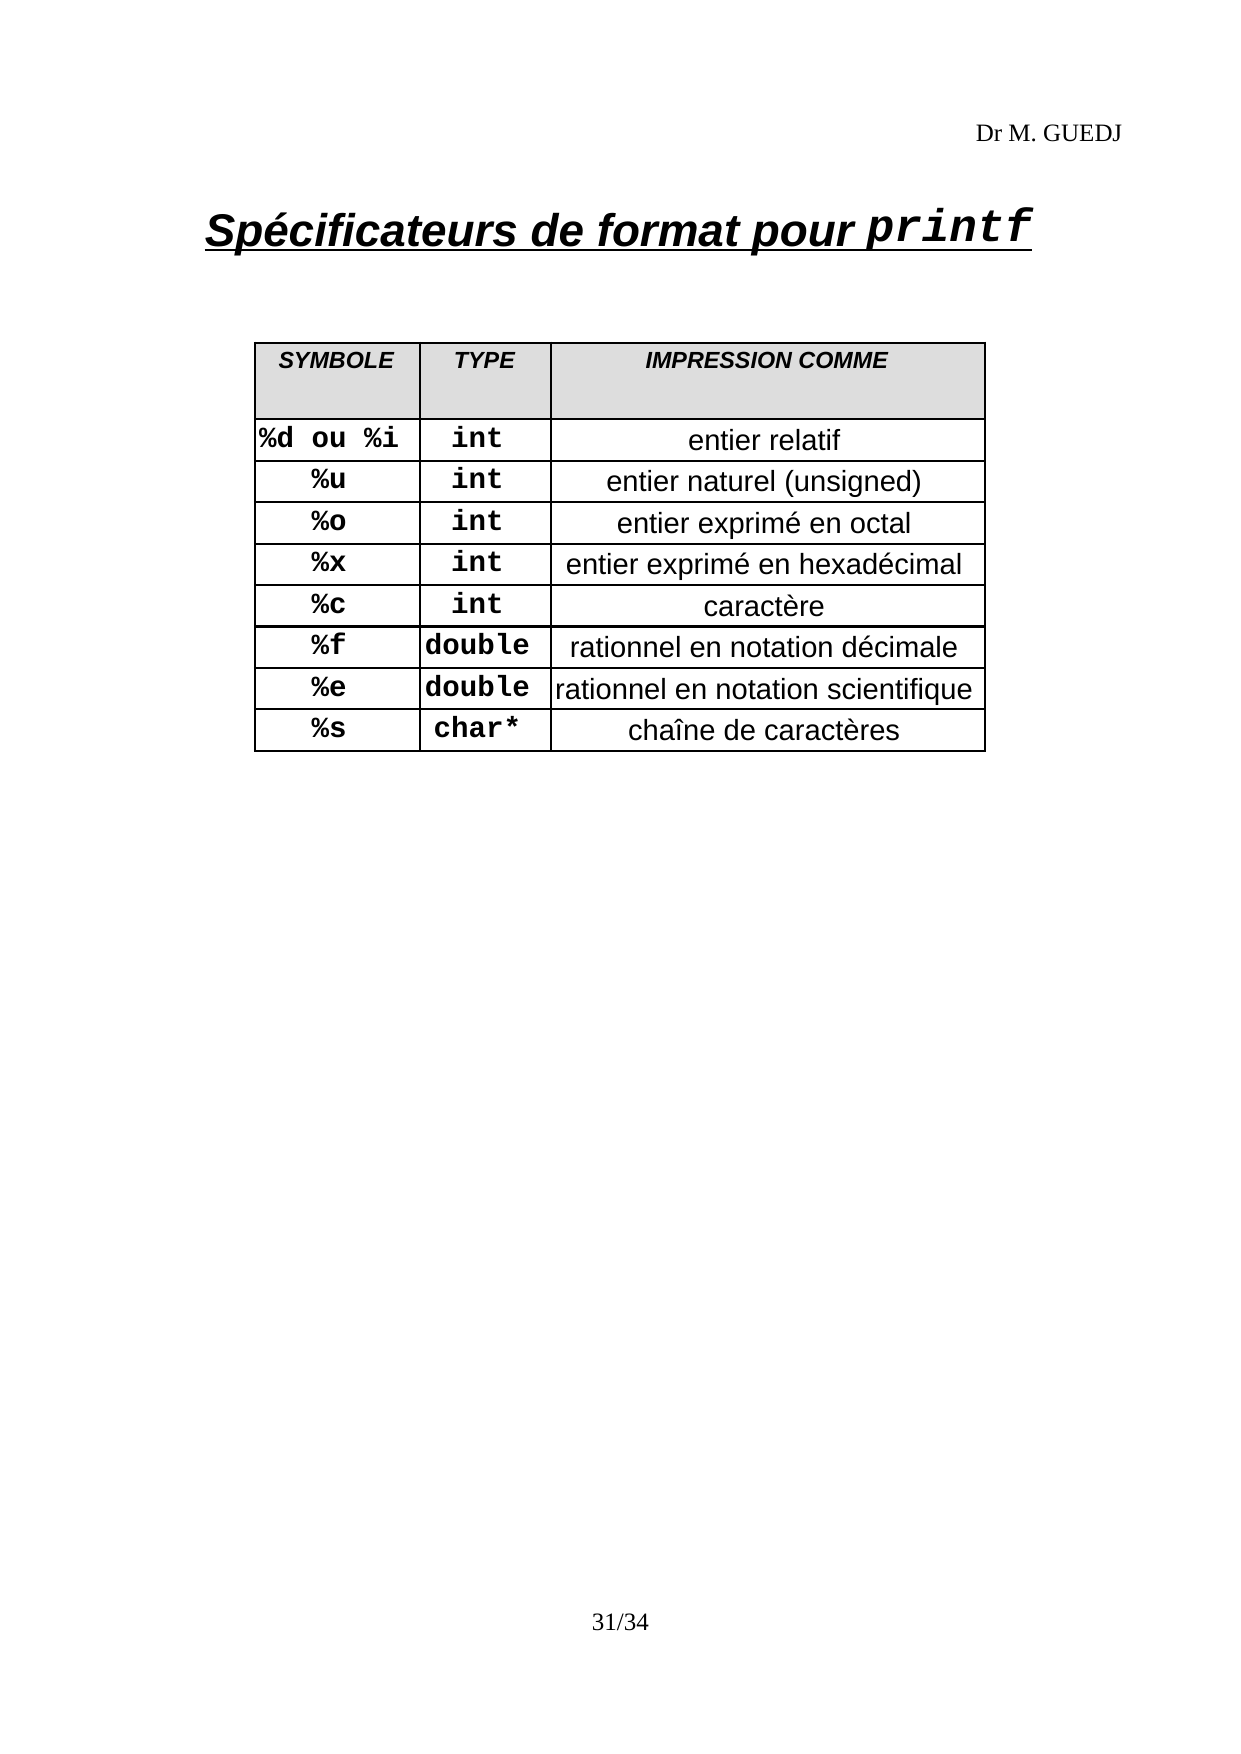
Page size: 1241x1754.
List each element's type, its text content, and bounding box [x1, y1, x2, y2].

table_cell char* [421, 710, 550, 750]
subtitle Spécificateurs de format pour printf [118, 201, 1122, 258]
table_cell double [421, 669, 550, 708]
table_cell %u [256, 462, 419, 501]
table_cell %x [256, 545, 419, 584]
table_cell rationnel en notation décimale [552, 628, 984, 667]
table_cell rationnel en notation scientifique [552, 669, 984, 708]
table_cell int [421, 545, 550, 584]
table_header TYPE [421, 344, 550, 418]
table_cell int [421, 503, 550, 542]
table_cell caractère [552, 586, 984, 625]
table_cell entier relatif [552, 420, 984, 459]
table_header IMPRESSION COMME [552, 344, 984, 418]
table_cell entier exprimé en hexadécimal [552, 545, 984, 584]
table_cell %o [256, 503, 419, 542]
table_cell %e [256, 669, 419, 708]
table_cell %d ou %i [256, 420, 419, 459]
table_cell %f [256, 628, 419, 667]
table_cell %s [256, 710, 419, 750]
table_cell int [421, 586, 550, 625]
table_cell %c [256, 586, 419, 625]
table_cell int [421, 462, 550, 501]
table_header SYMBOLE [256, 344, 419, 418]
table_cell entier exprimé en octal [552, 503, 984, 542]
table_cell double [421, 628, 550, 667]
table_cell entier naturel (unsigned) [552, 462, 984, 501]
table_cell int [421, 420, 550, 459]
table_cell chaîne de caractères [552, 710, 984, 750]
